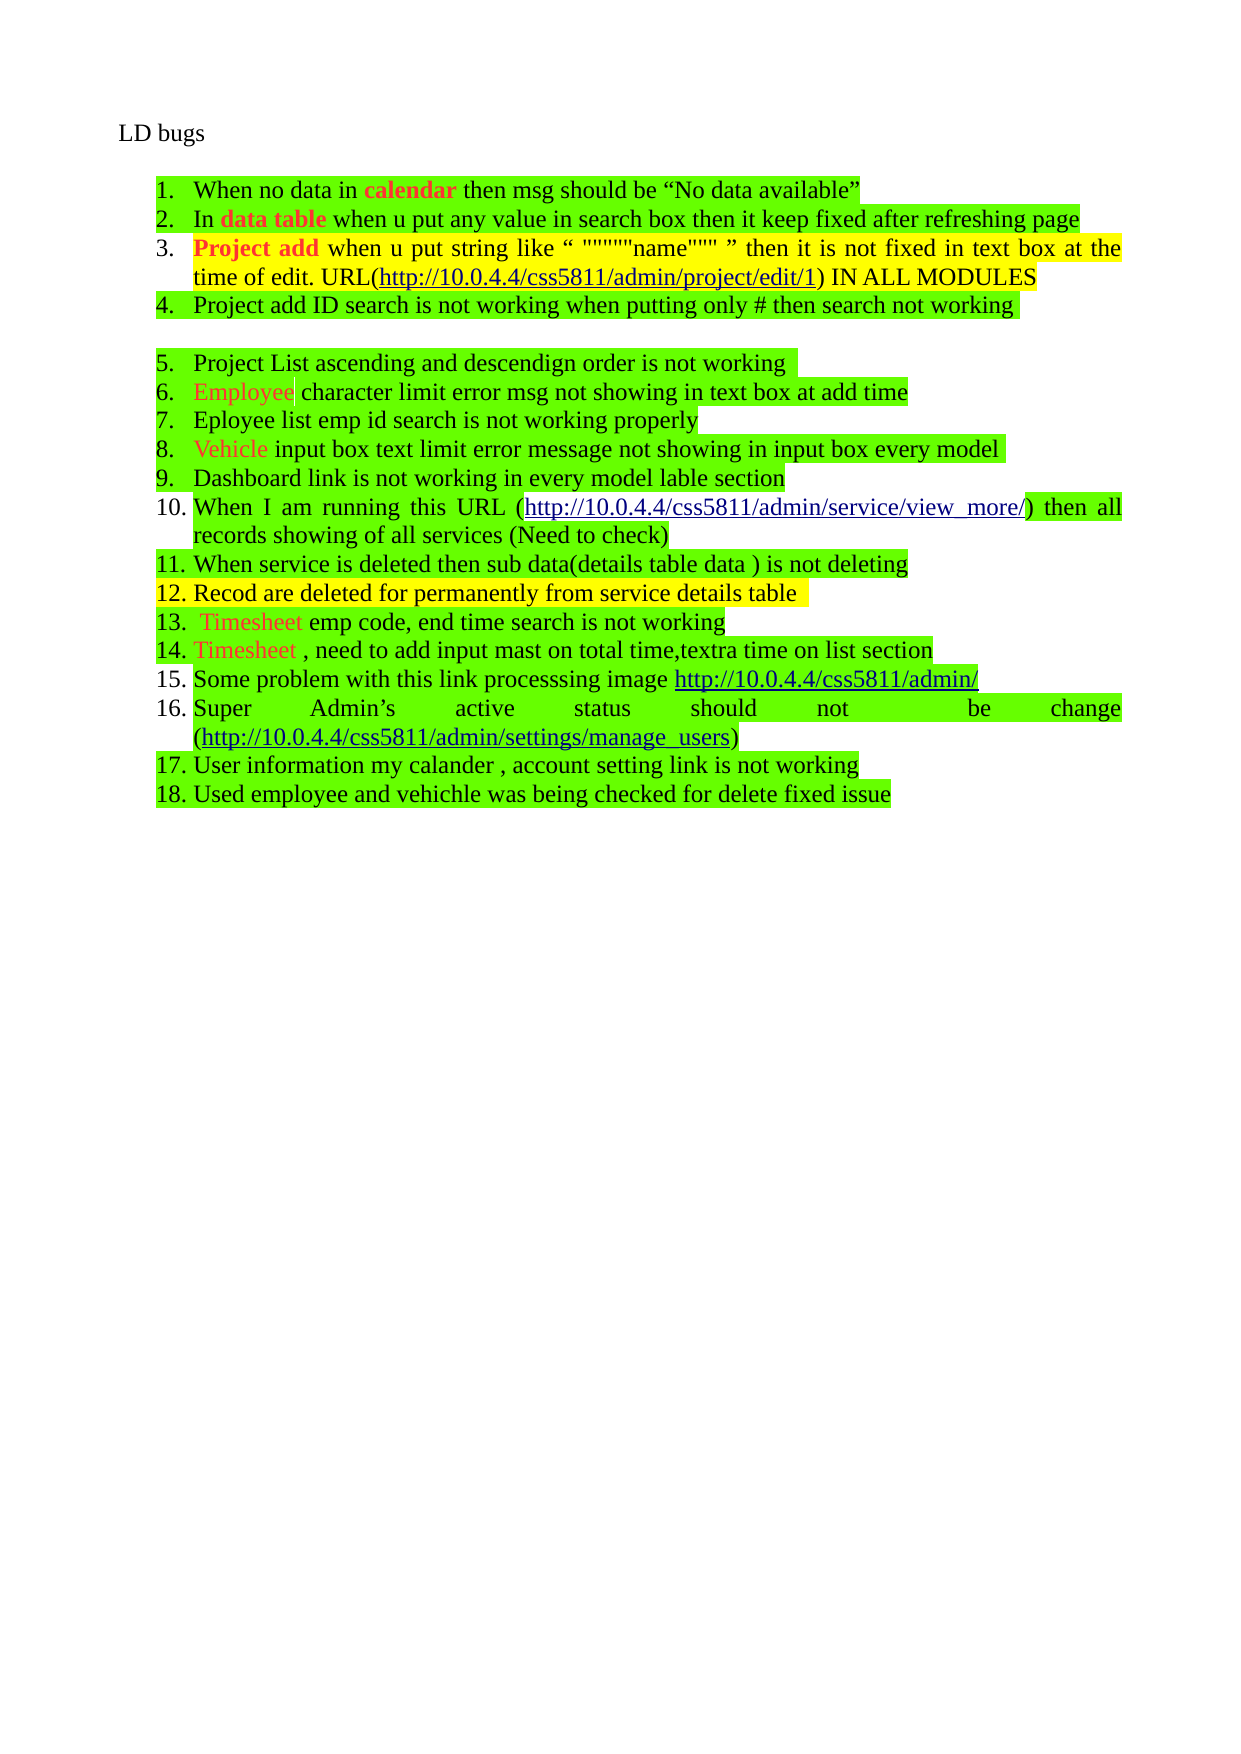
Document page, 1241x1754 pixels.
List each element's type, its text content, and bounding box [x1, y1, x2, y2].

list Recod are deleted for permanently from service details table [156, 578, 1122, 607]
list Project add when u put string like “ """""name""" ” then it is not fixed in text box at the time of edit. URL(http://10.0.4.4/css5811/admin/project/edit/1) IN ALL MODULES [156, 233, 1122, 291]
list Project List ascending and descendign order is not working [156, 348, 1122, 377]
list Timesheet , need to add input mast on total time,textra time on list section [156, 636, 1122, 664]
list Vehicle input box text limit error message not showing in input box every model [156, 434, 1122, 463]
list Project add ID search is not working when putting only # then search not working [156, 291, 1122, 319]
list When I am running this URL (http://10.0.4.4/css5811/admin/service/view_more/) then all records showing of all services (Need to check) [156, 492, 1122, 549]
text LD bugs [118, 118, 1122, 147]
list Eployee list emp id search is not working properly [156, 406, 1122, 434]
list Used employee and vehichle was being checked for delete fixed issue [156, 779, 1122, 808]
list Super Admin’s active status should not be change (http://10.0.4.4/css5811/admin/settings/manage_users) [156, 693, 1122, 751]
list User information my calander , account setting link is not working [156, 751, 1122, 779]
list Dashboard link is not working in every model lable section [156, 463, 1122, 492]
list Some problem with this link processsing image http://10.0.4.4/css5811/admin/ [156, 664, 1122, 693]
list In data table when u put any value in search box then it keep fixed after refreshing page [156, 204, 1122, 233]
list Employee character limit error msg not showing in text box at add time [156, 377, 1122, 406]
list When service is deleted then sub data(details table data ) is not deleting [156, 549, 1122, 578]
list When no data in calendar then msg should be “No data available” [156, 176, 1122, 204]
list Timesheet emp code, end time search is not working [156, 607, 1122, 636]
